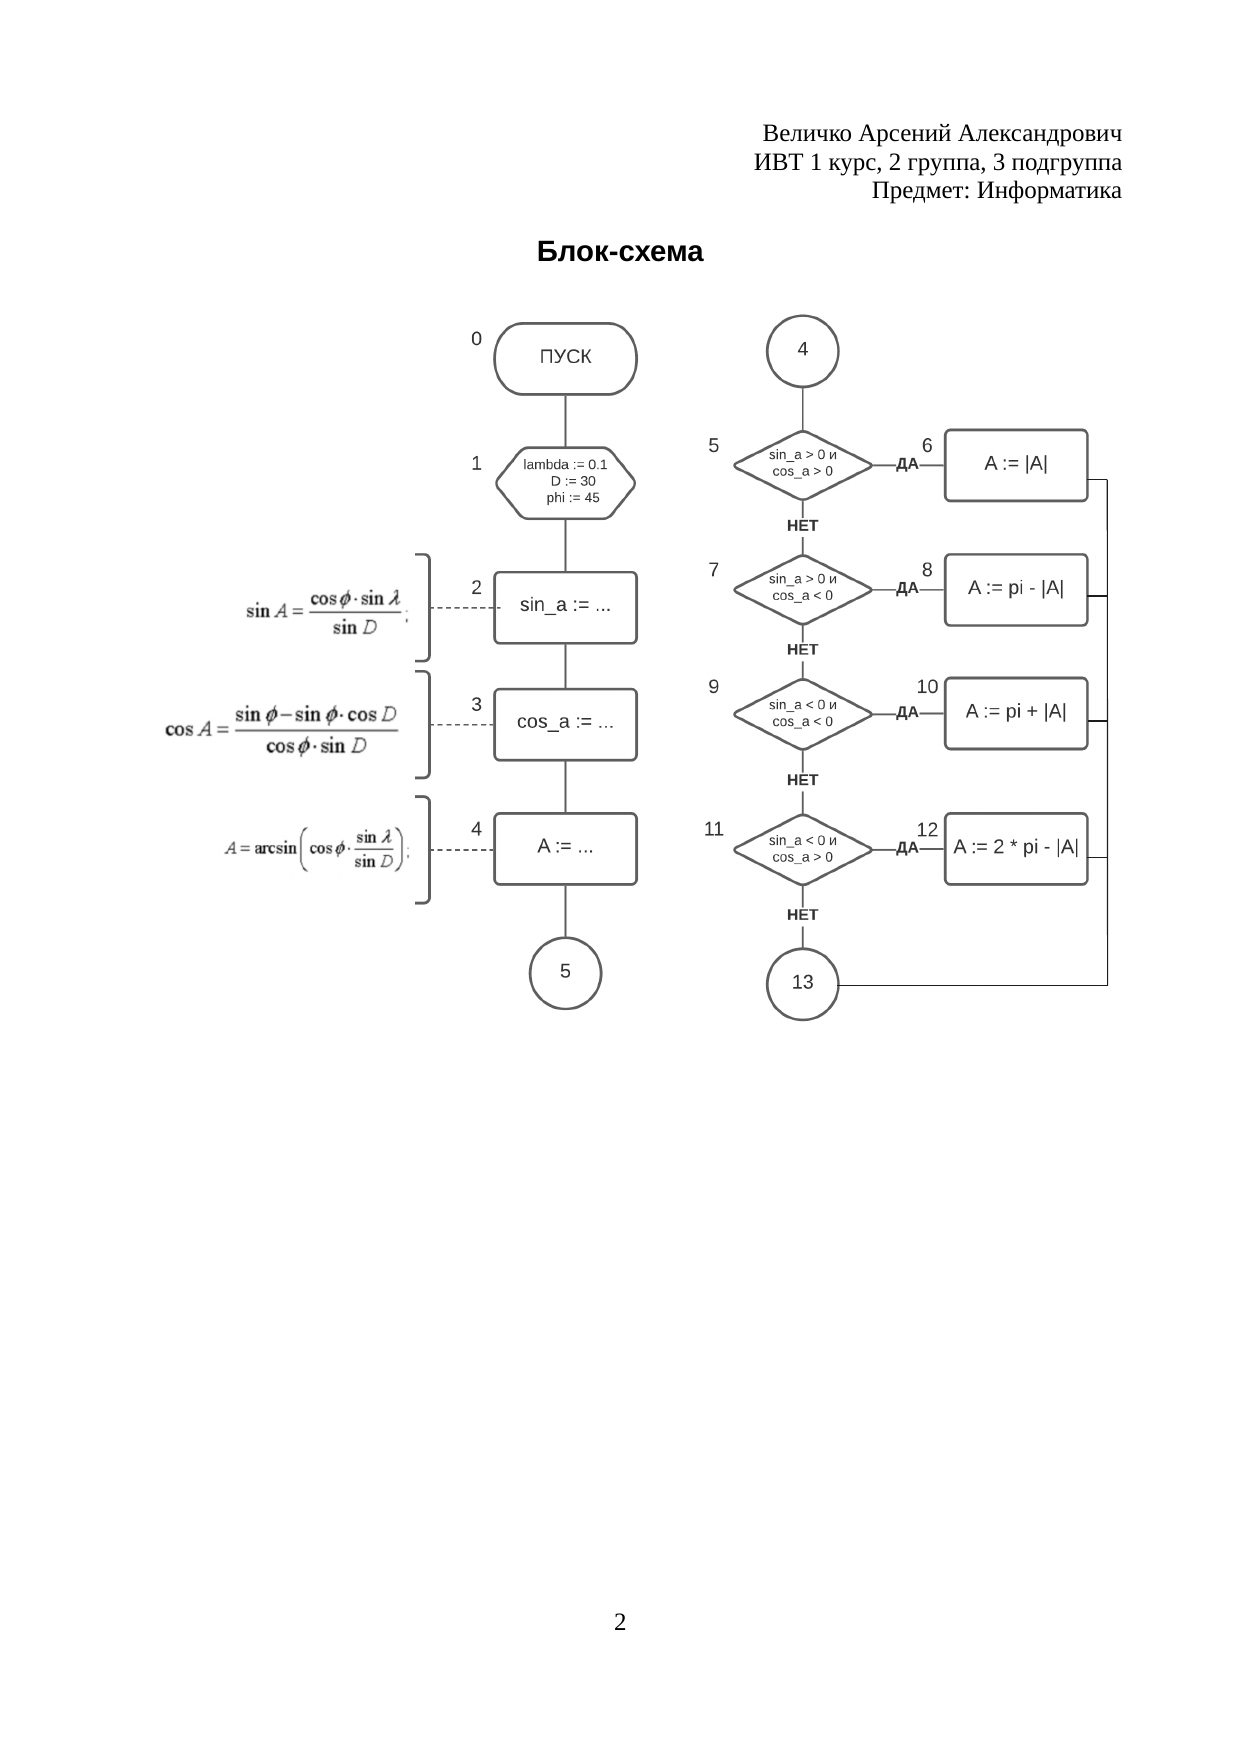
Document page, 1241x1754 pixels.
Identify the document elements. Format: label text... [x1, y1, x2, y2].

picture [118, 280, 1123, 1055]
subtitle Блок-схема [118, 234, 1122, 268]
